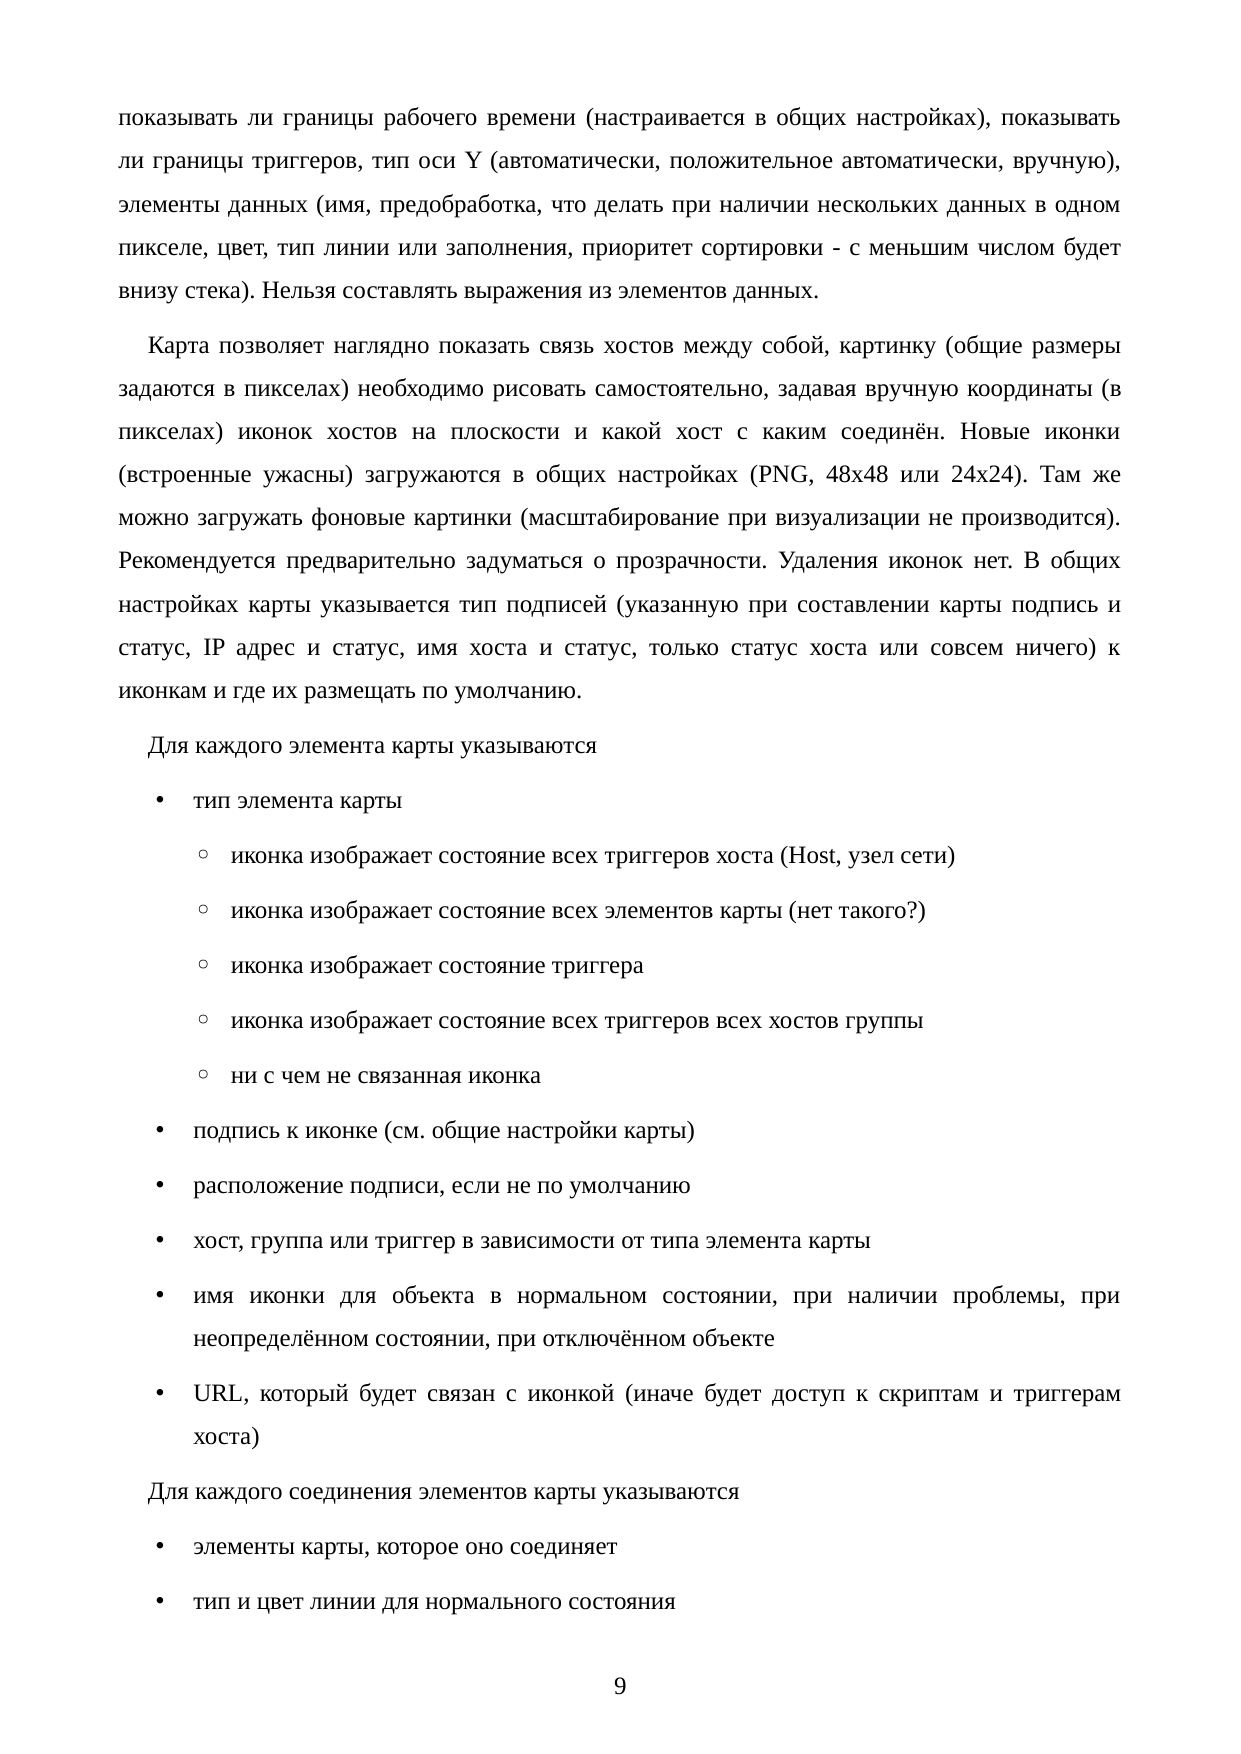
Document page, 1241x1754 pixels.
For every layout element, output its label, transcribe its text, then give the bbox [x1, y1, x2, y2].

text показывать ли границы рабочего времени (настраивается в общих настройках), показывать ли границы триггеров, тип оси Y (автоматически, положительное автоматически, вручную), элементы данных (имя, предобработка, что делать при наличии нескольких данных в одном пикселе, цвет, тип линии или заполнения, приоритет сортировки - с меньшим числом будет внизу стека). Нельзя составлять выражения из элементов данных. [118, 102, 1122, 304]
list хост, группа или триггер в зависимости от типа элемента карты [156, 1225, 1122, 1254]
text Для каждого элемента карты указываются [118, 730, 1122, 759]
list иконка изображает состояние триггера [193, 950, 1122, 979]
list элементы карты, которое оно соединяет [156, 1531, 1122, 1560]
list тип и цвет линии для нормального состояния [156, 1586, 1122, 1615]
list иконка изображает состояние всех триггеров хоста (Host, узел сети) [193, 840, 1122, 869]
list имя иконки для объекта в нормальном состоянии, при наличии проблемы, при неопределённом состоянии, при отключённом объекте [156, 1280, 1122, 1352]
list иконка изображает состояние всех триггеров всех хостов группы [193, 1005, 1122, 1034]
list иконка изображает состояние всех элементов карты (нет такого?) [193, 895, 1122, 924]
text Для каждого соединения элементов карты указываются [118, 1476, 1122, 1505]
list URL, который будет связан с иконкой (иначе будет доступ к скриптам и триггерам хоста) [156, 1378, 1122, 1450]
list подпись к иконке (см. общие настройки карты) [156, 1115, 1122, 1144]
text Карта позволяет наглядно показать связь хостов между собой, картинку (общие размеры задаются в пикселах) необходимо рисовать самостоятельно, задавая вручную координаты (в пикселах) иконок хостов на плоскости и какой хост с каким соединён. Новые иконки (встроенные ужасны) загружаются в общих настройках (PNG, 48x48 или 24x24). Там же можно загружать фоновые картинки (масштабирование при визуализации не производится). Рекомендуется предварительно задуматься о прозрачности. Удаления иконок нет. В общих настройках карты указывается тип подписей (указанную при составлении карты подпись и статус, IP адрес и статус, имя хоста и статус, только статус хоста или совсем ничего) к иконкам и где их размещать по умолчанию. [118, 330, 1122, 704]
list ни с чем не связанная иконка [193, 1060, 1122, 1089]
list тип элемента карты [156, 785, 1122, 814]
list расположение подписи, если не по умолчанию [156, 1170, 1122, 1199]
